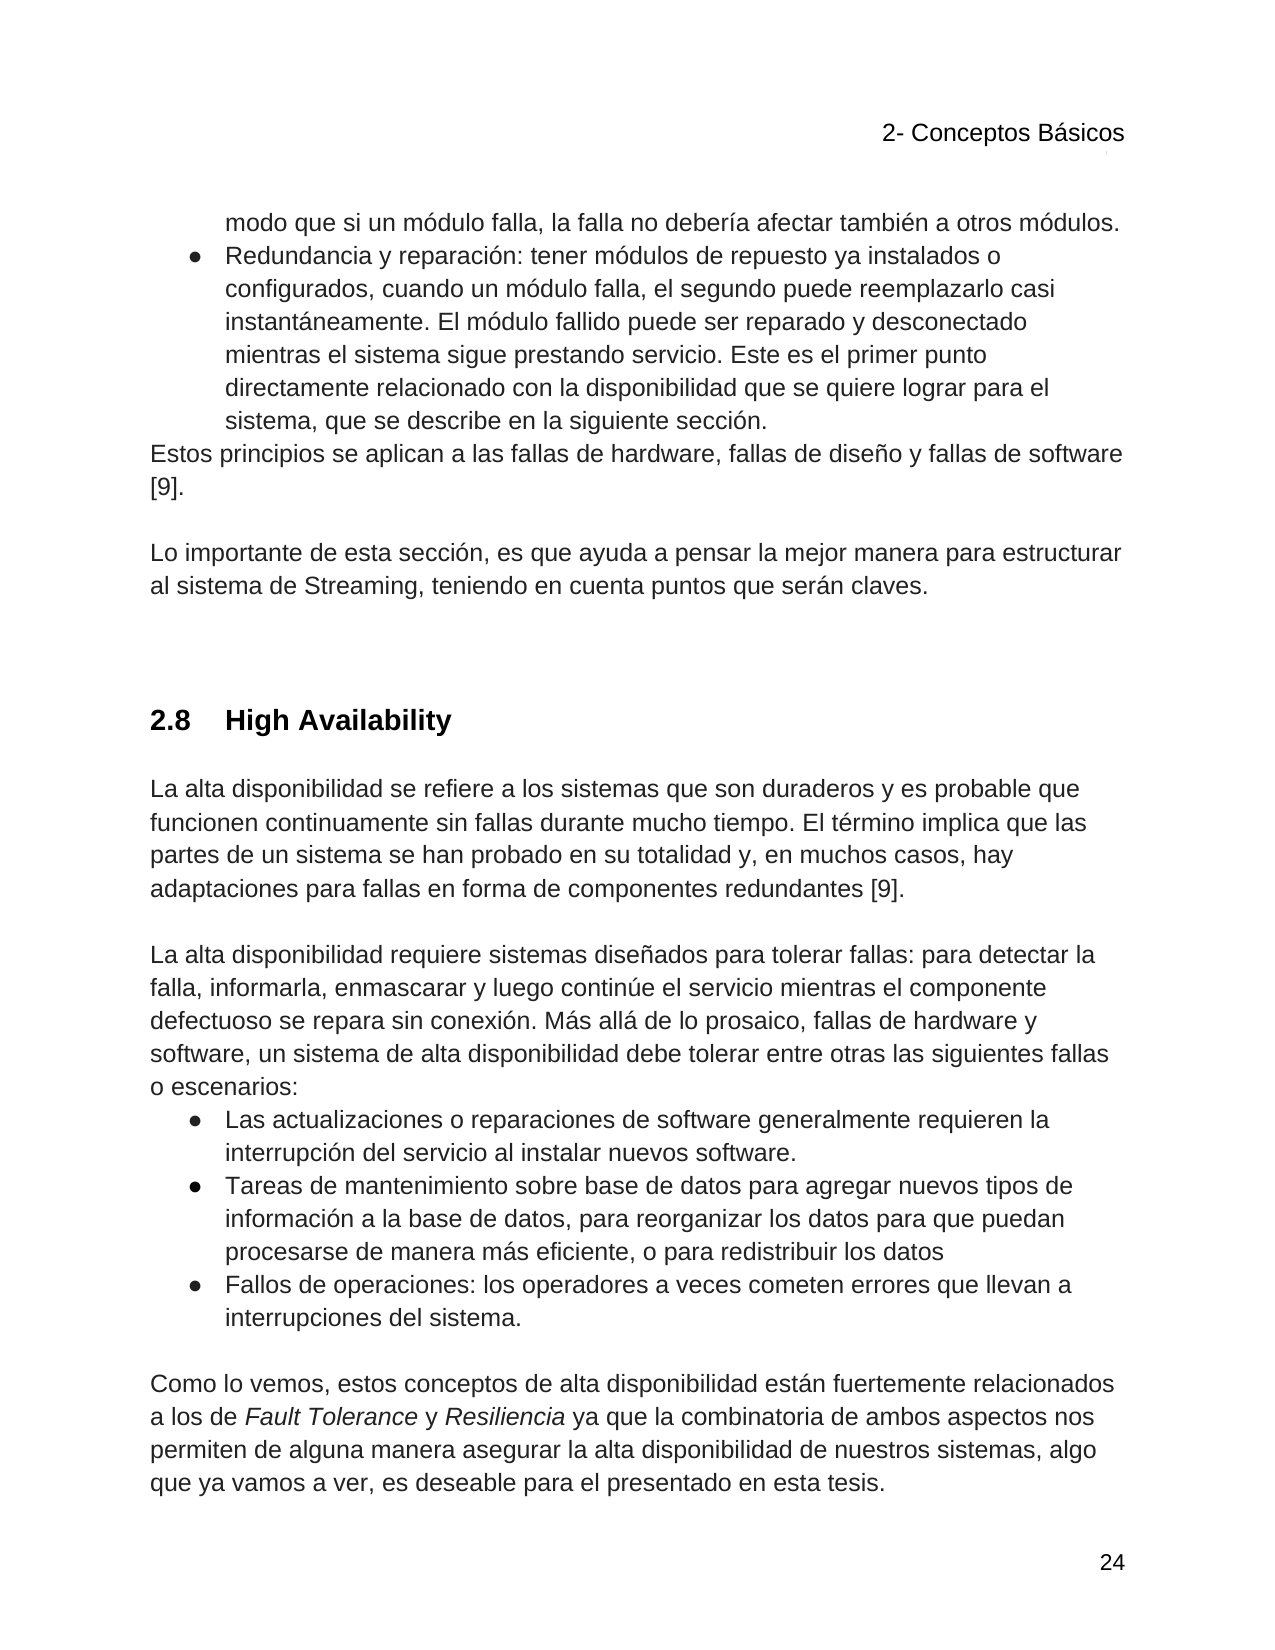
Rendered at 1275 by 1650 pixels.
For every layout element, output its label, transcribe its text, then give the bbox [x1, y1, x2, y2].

text Lo importante de esta sección, es que ayuda a pensar la mejor manera para estructurar al sistema de Streaming, teniendo en cuenta puntos que serán claves. [150, 538, 1125, 599]
list Tareas de mantenimiento sobre base de datos para agregar nuevos tipos de información a la base de datos, para reorganizar los datos para que puedan procesarse de manera más eficiente, o para redistribuir los datos [187, 1171, 1125, 1266]
text Como lo vemos, estos conceptos de alta disponibilidad están fuertemente relacionados a los de Fault Tolerance y Resiliencia ya que la combinatoria de ambos aspectos nos permiten de alguna manera asegurar la alta disponibilidad de nuestros sistemas, algo que ya vamos a ver, es deseable para el presentado en esta tesis. [150, 1369, 1125, 1497]
list Redundancia y reparación: tener módulos de repuesto ya instalados o configurados, cuando un módulo falla, el segundo puede reemplazarlo casi instantáneamente. El módulo fallido puede ser reparado y desconectado mientras el sistema sigue prestando servicio. Este es el primer punto directamente relacionado con la disponibilidad que se quiere lograr para el sistema, que se describe en la siguiente sección. [187, 241, 1125, 434]
list Fallos de operaciones: los operadores a veces cometen errores que llevan a interrupciones del sistema. [187, 1270, 1125, 1332]
text Estos principios se aplican a las fallas de hardware, fallas de diseño y fallas de software [9]. [150, 439, 1125, 501]
text 2.8 High Availability [150, 703, 1125, 736]
list Las actualizaciones o reparaciones de software generalmente requieren la interrupción del servicio al instalar nuevos software. [187, 1105, 1125, 1166]
list modo que si un módulo falla, la falla no debería afectar también a otros módulos. [187, 208, 1125, 236]
text La alta disponibilidad se refiere a los sistemas que son duraderos y es probable que funcionen continuamente sin fallas durante mucho tiempo. El término implica que las partes de un sistema se han probado en su totalidad y, en muchos casos, hay adaptaciones para fallas en forma de componentes redundantes [9]. [150, 774, 1125, 902]
text La alta disponibilidad requiere sistemas diseñados para tolerar fallas: para detectar la falla, informarla, enmascarar y luego continúe el servicio mientras el componente defectuoso se repara sin conexión. Más allá de lo prosaico, fallas de hardware y software, un sistema de alta disponibilidad debe tolerar entre otras las siguientes fallas o escenarios: [150, 939, 1125, 1100]
